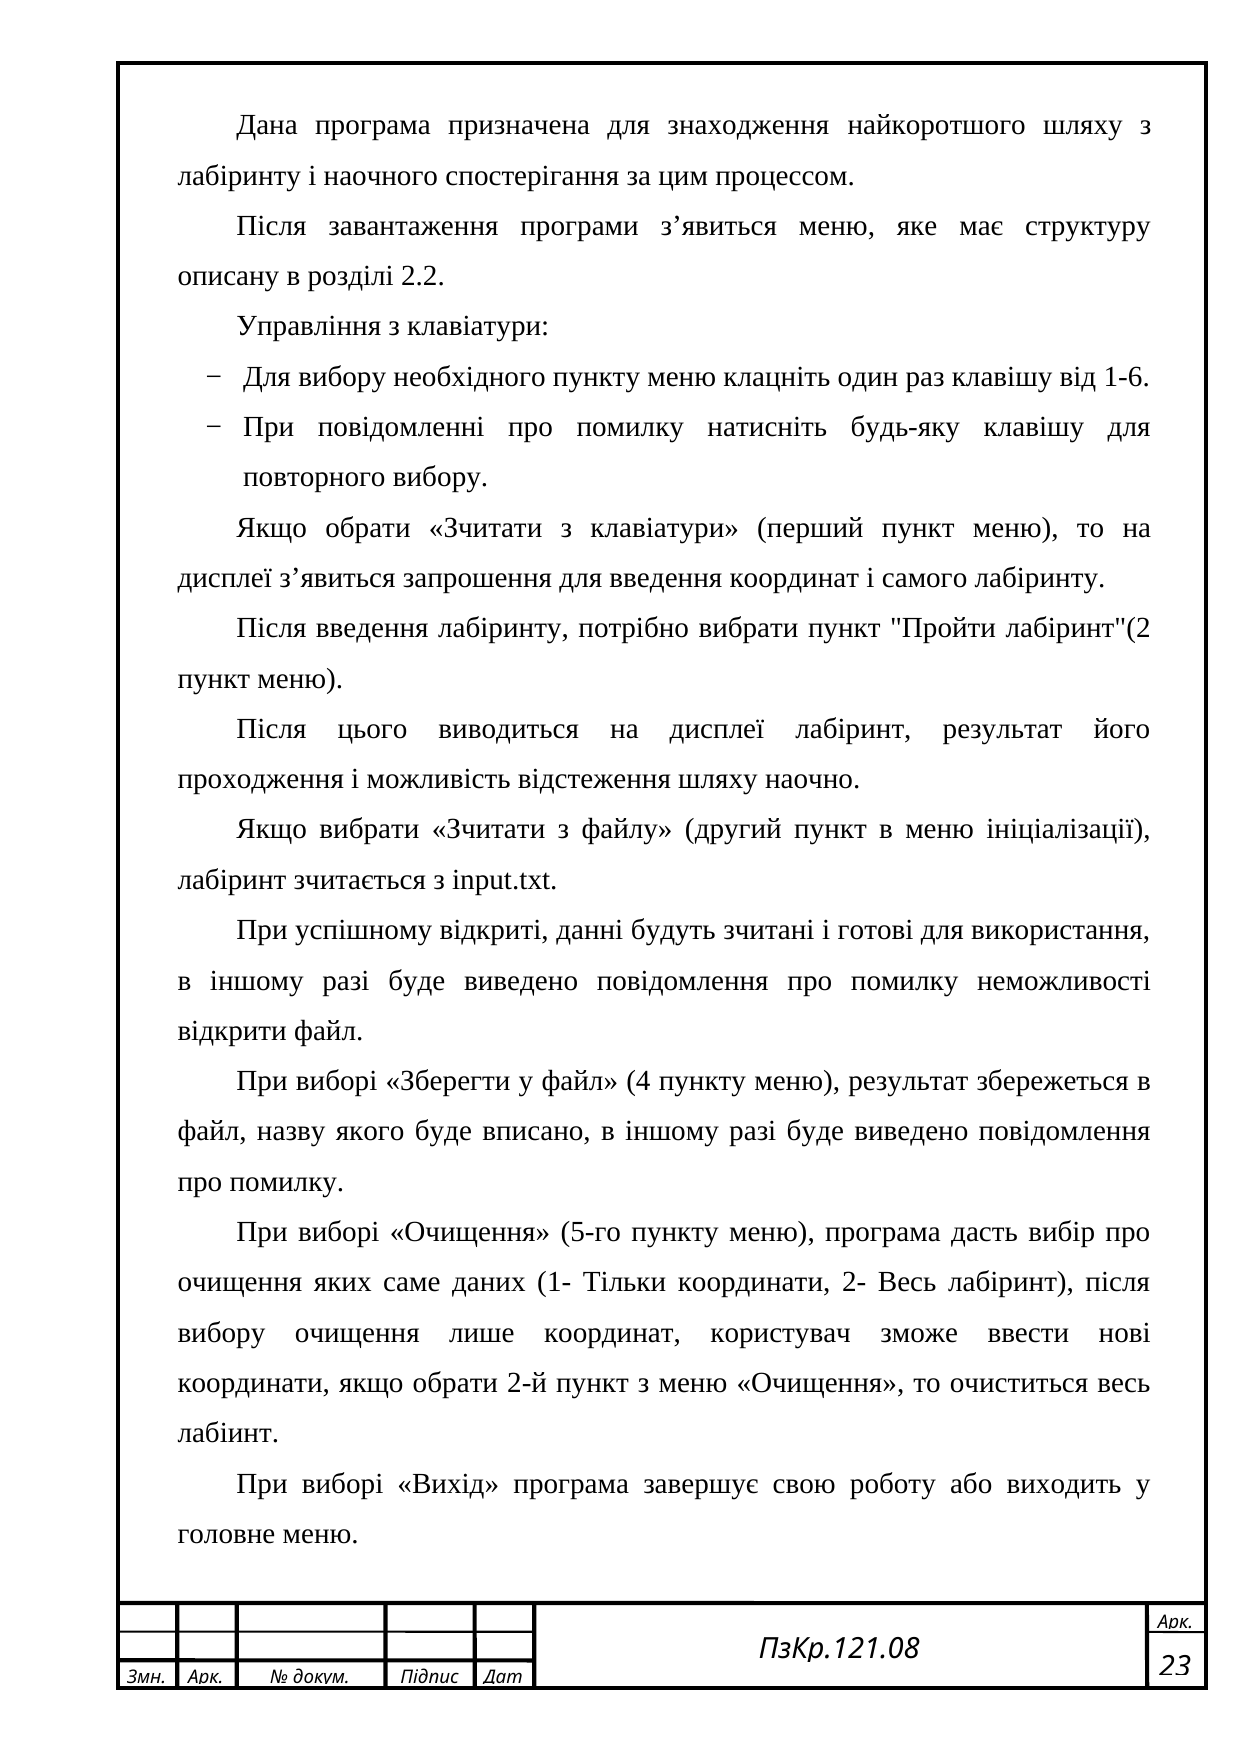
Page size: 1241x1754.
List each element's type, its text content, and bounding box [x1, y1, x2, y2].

text При виборi «Вихiд» програма завершує свою роботу або виходить у головне меню. [177, 1466, 1152, 1549]
list Для вибору необхiдного пункту меню клацнiть один раз клавiшу від 1-6. [205, 359, 1152, 392]
text Управлiння з клавiатури: [177, 308, 1152, 342]
list При повiдомленнi про помилку натиснiть будь-яку клавішу для повторного вибору. [205, 409, 1152, 493]
text При успiшному вiдкритi, даннi будуть зчитанi i готовi для використання, в iншому разi буде виведено повiдомлення про помилку неможливостi вiдкрити файл. [177, 912, 1152, 1046]
text Дана програма призначена для знаходження найкоротшого шляху з лабіринту і наочного спостерігання за цим процессом. [177, 107, 1152, 191]
text При виборi «Очищення» (5-го пункту меню), програма дасть вибір про очищення яких саме даних (1- Тільки координати, 2- Весь лабіринт), після вибору очищення лише координат, користувач зможе ввести нові координати, якщо обрати 2-й пункт з меню «Очищення», то очиститься весь лабіинт. [177, 1214, 1152, 1449]
text Якщо вибрати «Зчитати з файлу» (другий пункт в меню ініціалізації), лабіринт зчитається з input.txt. [177, 812, 1152, 896]
text Пiсля введення лабіринту, потрiбно вибрати пункт "Пройти лабіринт"(2 пункт меню). [177, 610, 1152, 694]
text Після завантаження програми з’явиться меню, яке має структуру описану в розділі 2.2. [177, 208, 1152, 292]
text Пiсля цього виводиться на дисплеї лабіринт, результат його проходження і можливість відстеження шляху наочно. [177, 711, 1152, 795]
text При виборi «Зберегти у файл» (4 пункту меню), результат збережеться в файл, назву якого буде вписано, в iншому разi буде виведено повiдомлення про помилку. [177, 1063, 1152, 1197]
text Якщо обрати «Зчитати з клавiатури» (перший пункт меню), то на дисплеї з’явиться запрошення для введення координат і самого лабіринту. [177, 510, 1152, 594]
